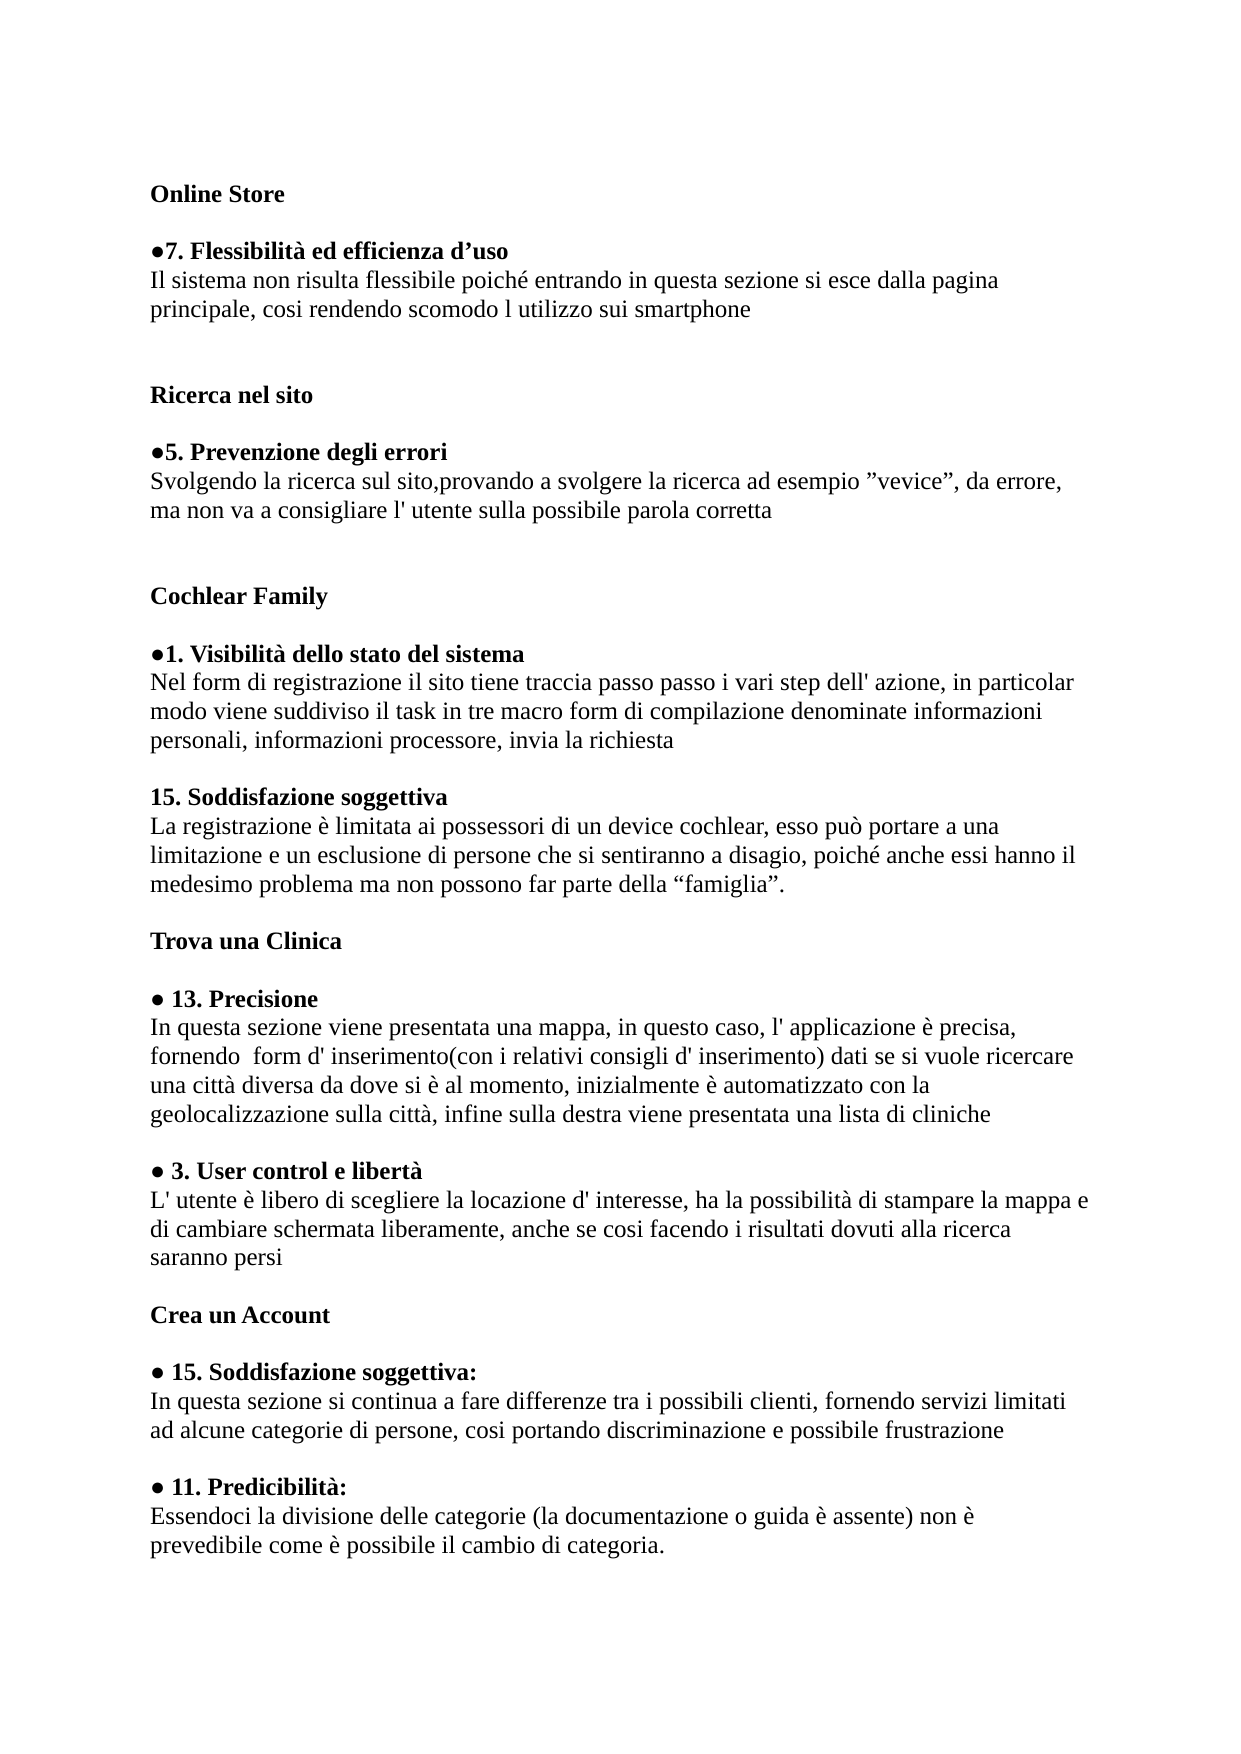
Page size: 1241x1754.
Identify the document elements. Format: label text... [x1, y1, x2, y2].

text 15. Soddisfazione soggettiva [150, 782, 1090, 811]
text Trova una Clinica [150, 926, 1090, 955]
text ● 13. Precisione [150, 984, 1090, 1012]
text Essendoci la divisione delle categorie (la documentazione o guida è assente) non è prevedibile come è possibile il cambio di categoria. [150, 1501, 1090, 1559]
text In questa sezione viene presentata una mappa, in questo caso, l' applicazione è precisa, fornendo form d' inserimento(con i relativi consigli d' inserimento) dati se si vuole ricercare una città diversa da dove si è al momento, inizialmente è automatizzato con la geolocalizzazione sulla città, infine sulla destra viene presentata una lista di cliniche [150, 1012, 1090, 1127]
text Svolgendo la ricerca sul sito,provando a svolgere la ricerca ad esempio ”vevice”, da errore, ma non va a consigliare l' utente sulla possibile parola corretta [150, 466, 1090, 524]
text ●1. Visibilità dello stato del sistema [150, 639, 1090, 667]
text ● 15. Soddisfazione soggettiva: [150, 1357, 1090, 1386]
text Online Store [150, 179, 1090, 207]
text ● 3. User control e libertà [150, 1156, 1090, 1185]
text Il sistema non risulta flessibile poiché entrando in questa sezione si esce dalla pagina principale, cosi rendendo scomodo l utilizzo sui smartphone [150, 265, 1090, 322]
text ●7. Flessibilità ed efficienza d’uso [150, 236, 1090, 265]
text Nel form di registrazione il sito tiene traccia passo passo i vari step dell' azione, in particolar modo viene suddiviso il task in tre macro form di compilazione denominate informazioni personali, informazioni processore, invia la richiesta [150, 667, 1090, 754]
text Crea un Account [150, 1300, 1090, 1329]
text ● 11. Predicibilità: [150, 1472, 1090, 1501]
text ●5. Prevenzione degli errori [150, 437, 1090, 466]
text Cochlear Family [150, 581, 1090, 610]
text Ricerca nel sito [150, 380, 1090, 409]
text L' utente è libero di scegliere la locazione d' interesse, ha la possibilità di stampare la mappa e di cambiare schermata liberamente, anche se cosi facendo i risultati dovuti alla ricerca saranno persi [150, 1185, 1090, 1271]
text In questa sezione si continua a fare differenze tra i possibili clienti, fornendo servizi limitati ad alcune categorie di persone, cosi portando discriminazione e possibile frustrazione [150, 1386, 1090, 1444]
text La registrazione è limitata ai possessori di un device cochlear, esso può portare a una limitazione e un esclusione di persone che si sentiranno a disagio, poiché anche essi hanno il medesimo problema ma non possono far parte della “famiglia”. [150, 811, 1090, 897]
